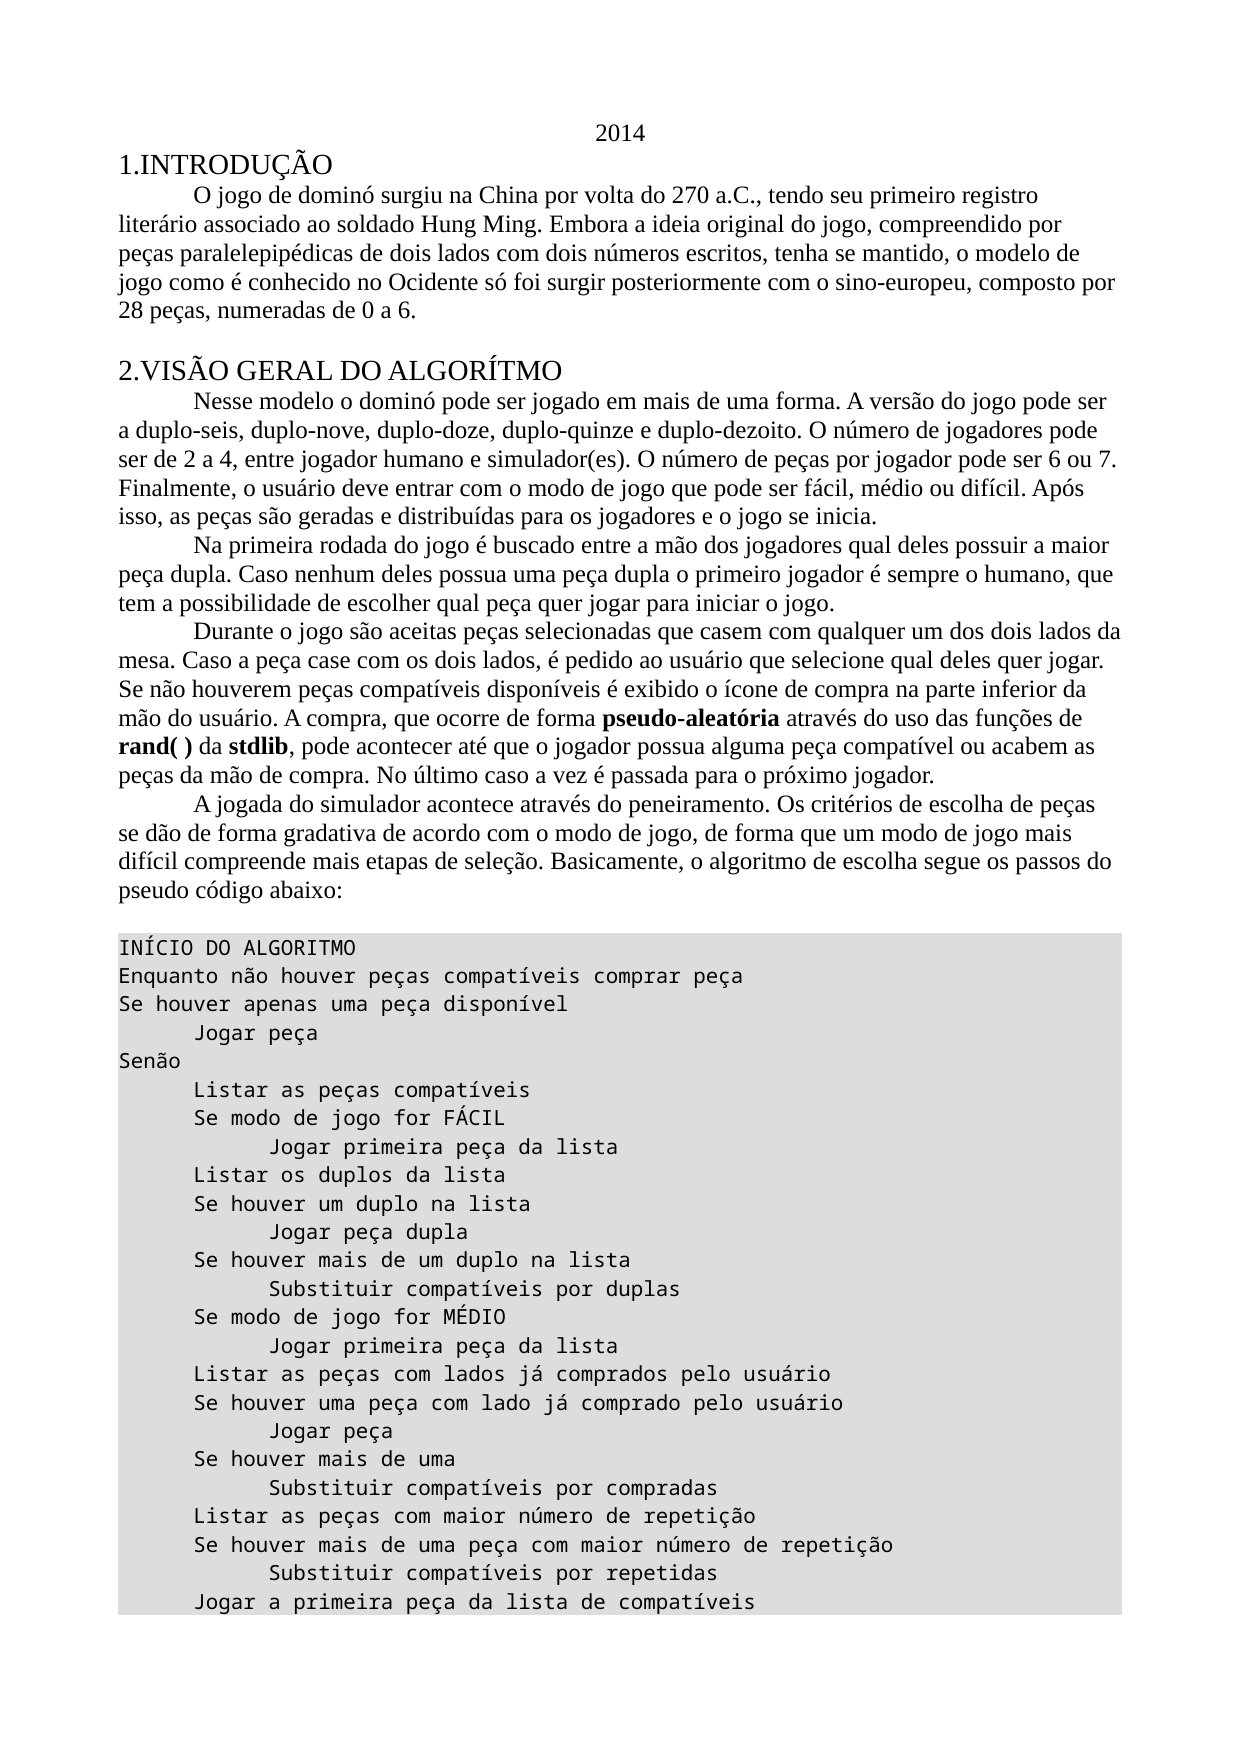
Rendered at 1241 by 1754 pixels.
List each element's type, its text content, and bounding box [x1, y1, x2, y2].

text Listar as peças com lados já comprados pelo usuário [118, 1359, 1122, 1388]
text Durante o jogo são aceitas peças selecionadas que casem com qualquer um dos dois lados da mesa. Caso a peça case com os dois lados, é pedido ao usuário que selecione qual deles quer jogar. Se não houverem peças compatíveis disponíveis é exibido o ícone de compra na parte inferior da mão do usuário. A compra, que ocorre de forma pseudo-aleatória através do uso das funções de rand( ) da stdlib, pode acontecer até que o jogador possua alguma peça compatível ou acabem as peças da mão de compra. No último caso a vez é passada para o próximo jogador. [118, 616, 1122, 789]
text Se houver apenas uma peça disponível [118, 989, 1122, 1018]
text Enquanto não houver peças compatíveis comprar peça [118, 961, 1122, 989]
text 2.VISÃO GERAL DO ALGORÍTMO [118, 353, 1122, 386]
text O jogo de dominó surgiu na China por volta do 270 a.C., tendo seu primeiro registro literário associado ao soldado Hung Ming. Embora a ideia original do jogo, compreendido por peças paralelepipédicas de dois lados com dois números escritos, tenha se mantido, o modelo de jogo como é conhecido no Ocidente só foi surgir posteriormente com o sino-europeu, composto por 28 peças, numeradas de 0 a 6. [118, 180, 1122, 324]
text Se modo de jogo for FÁCIL [118, 1103, 1122, 1132]
text Jogar a primeira peça da lista de compatíveis [118, 1587, 1122, 1615]
text Substituir compatíveis por repetidas [118, 1558, 1122, 1587]
text A jogada do simulador acontece através do peneiramento. Os critérios de escolha de peças se dão de forma gradativa de acordo com o modo de jogo, de forma que um modo de jogo mais difícil compreende mais etapas de seleção. Basicamente, o algoritmo de escolha segue os passos do pseudo código abaixo: [118, 789, 1122, 904]
text Na primeira rodada do jogo é buscado entre a mão dos jogadores qual deles possuir a maior peça dupla. Caso nenhum deles possua uma peça dupla o primeiro jogador é sempre o humano, que tem a possibilidade de escolher qual peça quer jogar para iniciar o jogo. [118, 530, 1122, 616]
text Jogar peça [118, 1416, 1122, 1444]
text 2014 [118, 118, 1122, 147]
text Se houver mais de uma [118, 1444, 1122, 1473]
text Jogar primeira peça da lista [118, 1331, 1122, 1359]
text Se houver um duplo na lista [118, 1189, 1122, 1217]
text Substituir compatíveis por duplas [118, 1274, 1122, 1302]
text Jogar peça dupla [118, 1217, 1122, 1246]
text Se modo de jogo for MÉDIO [118, 1302, 1122, 1331]
text Listar as peças compatíveis [118, 1075, 1122, 1103]
text Substituir compatíveis por compradas [118, 1473, 1122, 1501]
text INÍCIO DO ALGORITMO [118, 933, 1122, 961]
text Se houver mais de um duplo na lista [118, 1246, 1122, 1274]
text 1.INTRODUÇÃO [118, 147, 1122, 180]
text Nesse modelo o dominó pode ser jogado em mais de uma forma. A versão do jogo pode ser a duplo-seis, duplo-nove, duplo-doze, duplo-quinze e duplo-dezoito. O número de jogadores pode ser de 2 a 4, entre jogador humano e simulador(es). O número de peças por jogador pode ser 6 ou 7. Finalmente, o usuário deve entrar com o modo de jogo que pode ser fácil, médio ou difícil. Após isso, as peças são geradas e distribuídas para os jogadores e o jogo se inicia. [118, 386, 1122, 530]
text Jogar peça [118, 1018, 1122, 1046]
text Listar as peças com maior número de repetição [118, 1501, 1122, 1530]
text Listar os duplos da lista [118, 1160, 1122, 1189]
text Senão [118, 1046, 1122, 1075]
text Jogar primeira peça da lista [118, 1132, 1122, 1160]
text Se houver mais de uma peça com maior número de repetição [118, 1530, 1122, 1558]
text Se houver uma peça com lado já comprado pelo usuário [118, 1388, 1122, 1416]
